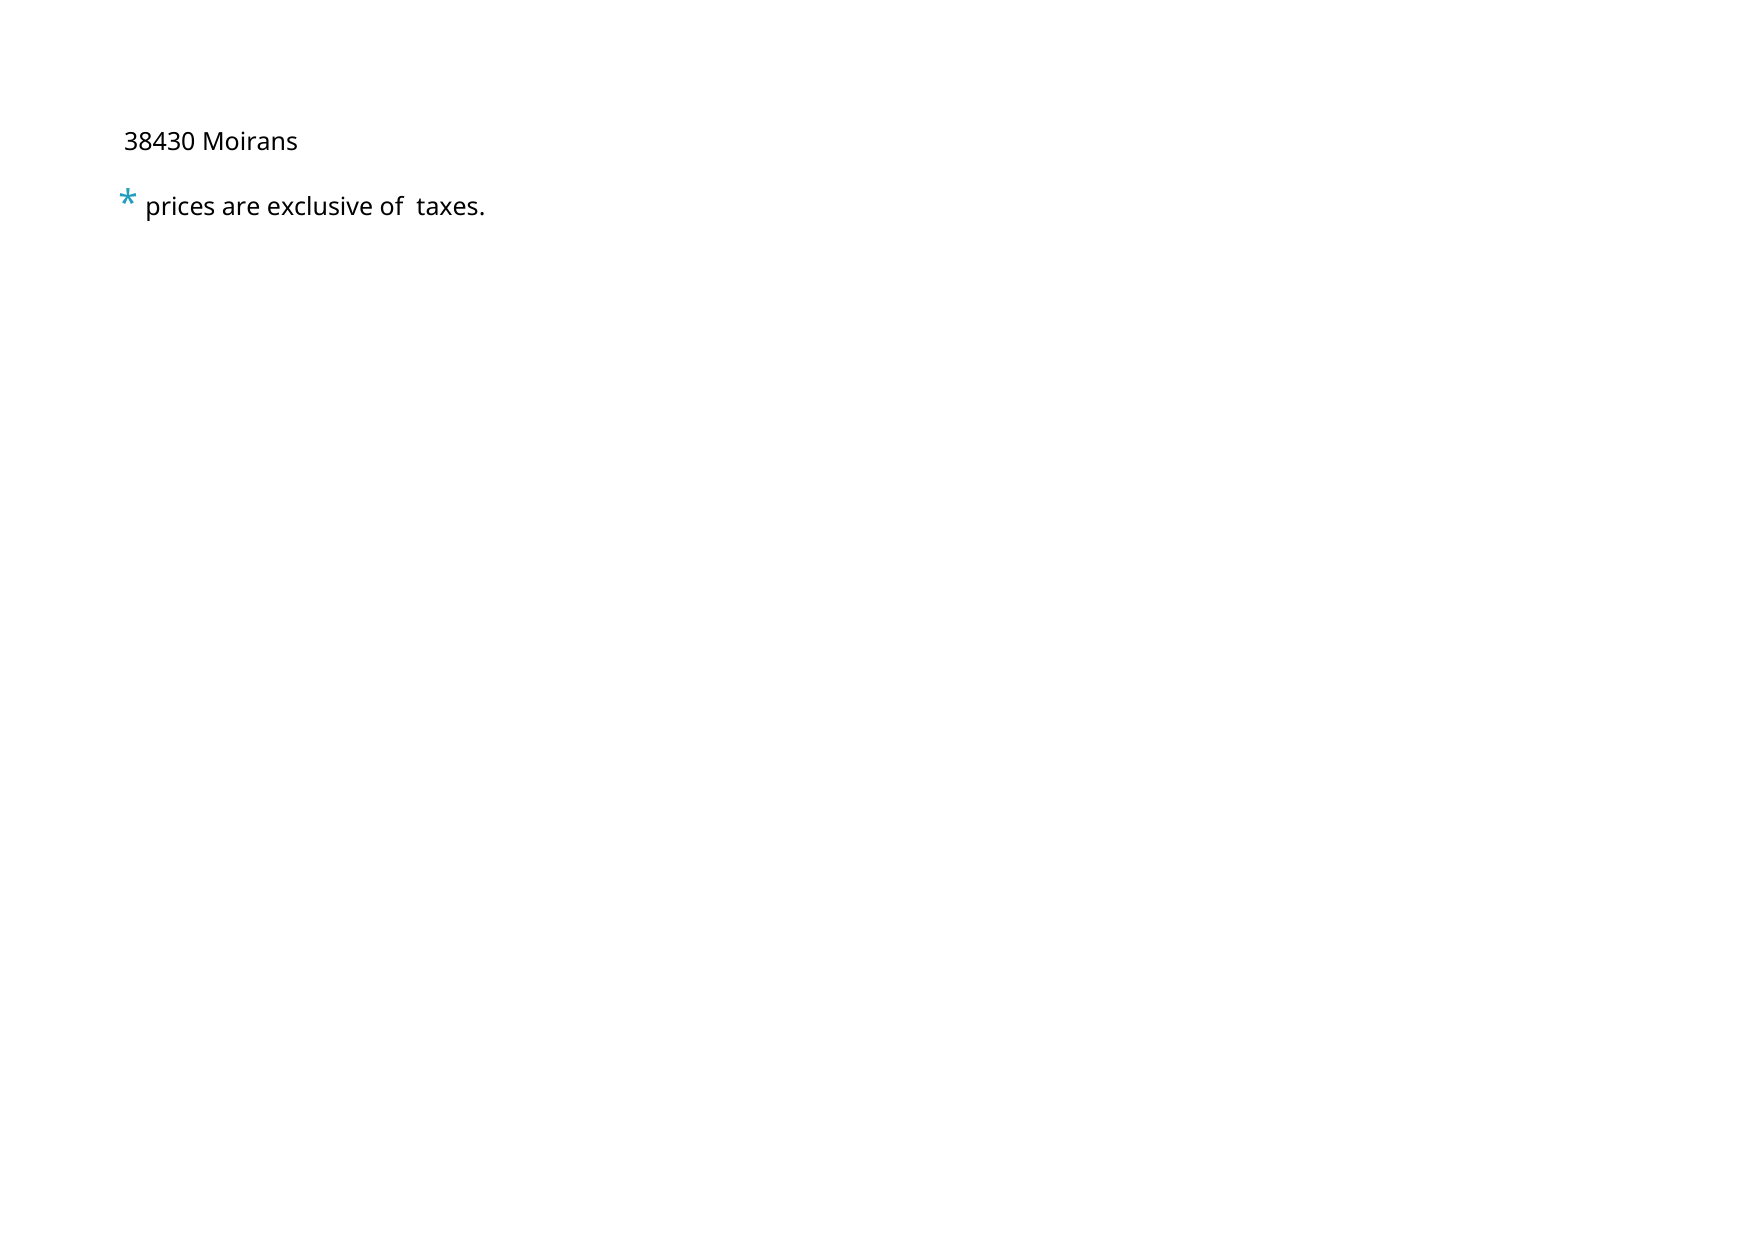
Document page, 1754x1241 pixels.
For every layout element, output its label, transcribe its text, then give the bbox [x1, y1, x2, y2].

table_header [624, 118, 1130, 178]
table_header 38430 Moirans [118, 118, 624, 178]
text * prices are exclusive of taxes. [118, 178, 1636, 226]
table_header [1130, 118, 1636, 178]
